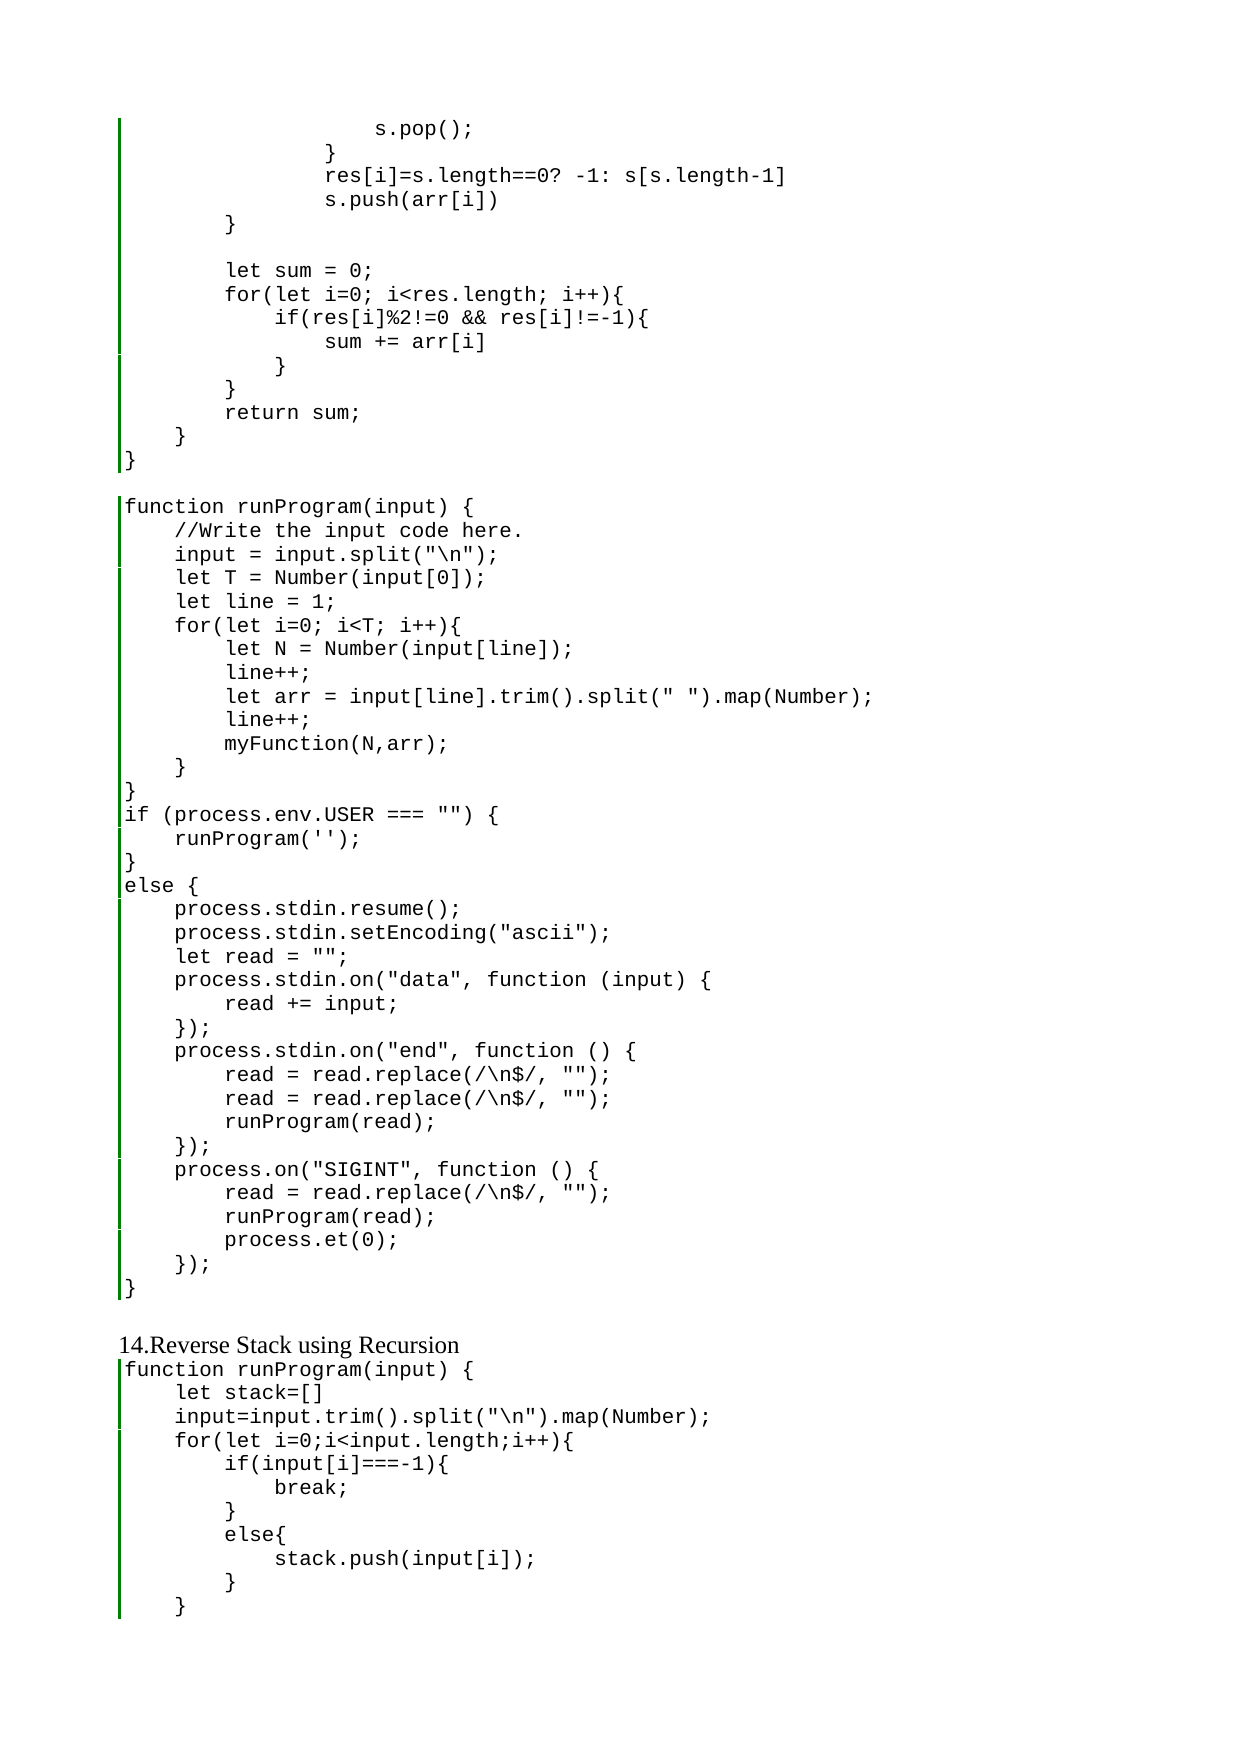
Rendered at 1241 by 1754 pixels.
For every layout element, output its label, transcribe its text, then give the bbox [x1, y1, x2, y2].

text let arr = input[line].trim().split(" ").map(Number); [121, 686, 1122, 709]
text let read = ""; [121, 946, 1122, 969]
text } [121, 449, 1122, 473]
text read = read.replace(/\n$/, ""); [121, 1088, 1122, 1111]
text } [121, 757, 1122, 780]
text let stack=[] [121, 1382, 1122, 1406]
text if (process.env.USER === "") { [121, 804, 1122, 827]
text function runProgram(input) { [121, 1359, 1122, 1382]
text stack.push(input[i]); [121, 1548, 1122, 1571]
text sum += arr[i] [121, 331, 1122, 354]
text } [119, 354, 1122, 378]
text input = input.split("\n"); [121, 544, 1122, 567]
text if(input[i]===-1){ [121, 1453, 1122, 1477]
text } [121, 1501, 1122, 1524]
text //Write the input code here. [121, 520, 1122, 544]
text } [121, 426, 1122, 449]
text } [121, 213, 1122, 236]
text else{ [121, 1524, 1122, 1548]
text process.et(0); [119, 1229, 1122, 1253]
text runProgram(''); [119, 827, 1122, 851]
text break; [121, 1477, 1122, 1501]
text }); [121, 1017, 1122, 1040]
text let sum = 0; [121, 260, 1122, 284]
text res[i]=s.length==0? -1: s[s.length-1] [121, 165, 1122, 189]
text for(let i=0; i<res.length; i++){ [121, 284, 1122, 307]
text } [121, 851, 1122, 875]
text function runProgram(input) { [121, 496, 1122, 520]
text process.stdin.on("data", function (input) { [121, 969, 1122, 993]
text } [121, 1571, 1122, 1595]
text } [121, 780, 1122, 804]
text process.on("SIGINT", function () { [119, 1158, 1122, 1182]
text myFunction(N,arr); [121, 733, 1122, 757]
text process.stdin.setEncoding("ascii"); [121, 922, 1122, 946]
text let N = Number(input[line]); [121, 638, 1122, 662]
text 14.Reverse Stack using Recursion [118, 1330, 1122, 1359]
text read += input; [121, 993, 1122, 1017]
text process.stdin.on("end", function () { [121, 1040, 1122, 1064]
text let T = Number(input[0]); [119, 567, 1122, 591]
text s.pop(); [121, 118, 1122, 142]
text line++; [121, 662, 1122, 686]
text } [121, 1595, 1122, 1619]
text process.stdin.resume(); [119, 898, 1122, 922]
text input=input.trim().split("\n").map(Number); [121, 1406, 1122, 1429]
text else { [121, 875, 1122, 898]
text if(res[i]%2!=0 && res[i]!=-1){ [121, 307, 1122, 331]
text for(let i=0;i<input.length;i++){ [119, 1429, 1122, 1453]
text return sum; [121, 402, 1122, 426]
text for(let i=0; i<T; i++){ [121, 615, 1122, 638]
text } [121, 1277, 1122, 1300]
text }); [121, 1135, 1122, 1158]
text }); [121, 1253, 1122, 1277]
text s.push(arr[i]) [121, 189, 1122, 213]
text runProgram(read); [121, 1206, 1122, 1229]
text } [121, 378, 1122, 402]
text } [121, 142, 1122, 165]
text line++; [121, 709, 1122, 733]
text read = read.replace(/\n$/, ""); [121, 1182, 1122, 1206]
text let line = 1; [121, 591, 1122, 615]
text read = read.replace(/\n$/, ""); [121, 1064, 1122, 1088]
text runProgram(read); [121, 1111, 1122, 1135]
